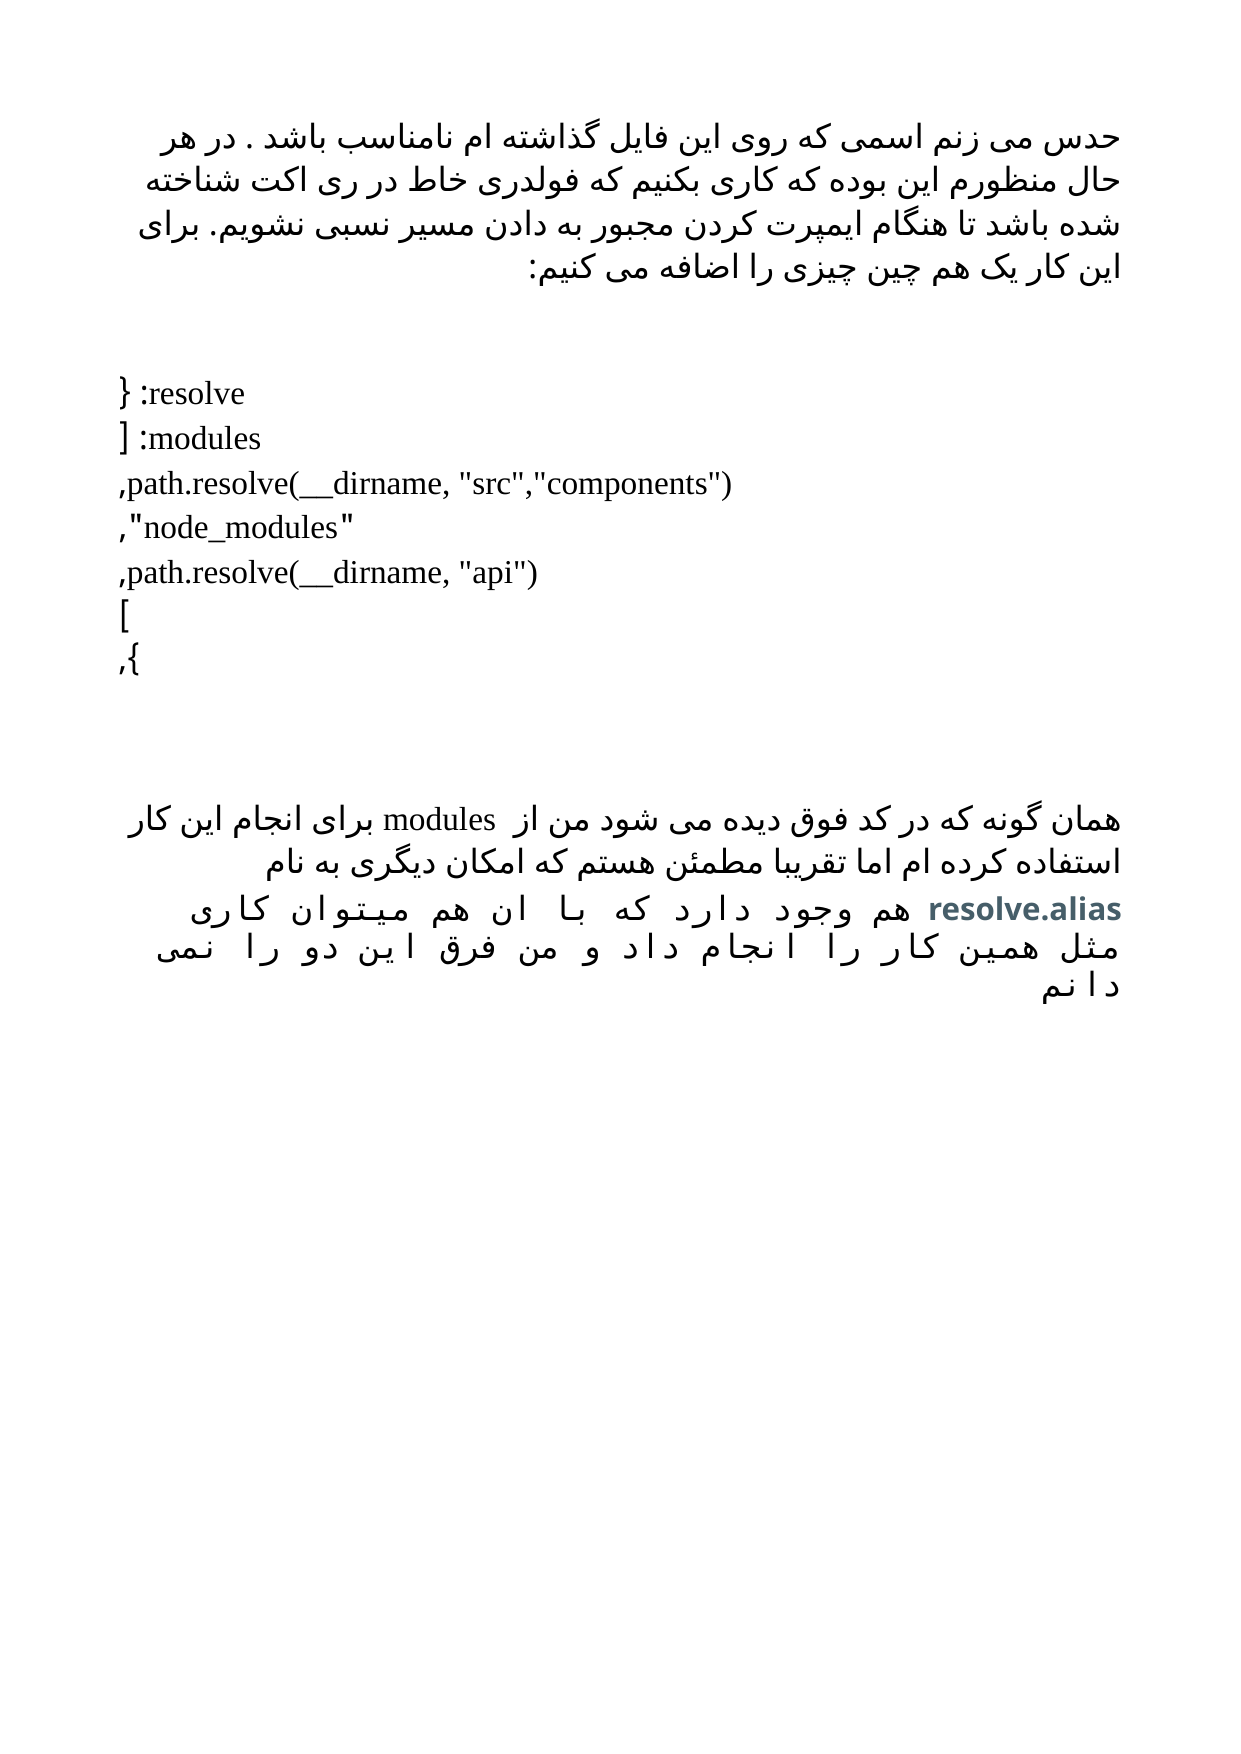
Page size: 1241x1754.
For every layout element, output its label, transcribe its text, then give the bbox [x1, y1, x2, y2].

text همان گونه که در کد فوق دیده می شود من از modules برای انجام این کار استفاده کرده ام اما تقریبا مطمئن هستم که امکان دیگری به نام resolve.alias هم وجود دارد که با ان هم میتوان کاری مثل همین کار را انجام داد و من فرق این دو را نمی دانم [118, 799, 1122, 1006]
text ] [118, 597, 1122, 641]
text حدس می زنم اسمی که روی این فایل گذاشته ام نامناسب باشد . در هر حال منظورم این بوده که کاری بکنیم که فولدری خاط در ری اکت شناخته شده باشد تا هنگام ایمپرت کردن مجبور به دادن مسیر نسبی نشویم. برای این کار یک هم چین چیزی را اضافه می کنیم: [118, 118, 1122, 374]
text path.resolve(__dirname, "api"), [118, 552, 1122, 597]
text modules: [ [118, 418, 1122, 463]
text "node_modules", [118, 508, 1122, 552]
text }, [118, 641, 1122, 684]
text resolve: { [118, 374, 1122, 418]
text path.resolve(__dirname, "src","components"), [118, 463, 1122, 508]
